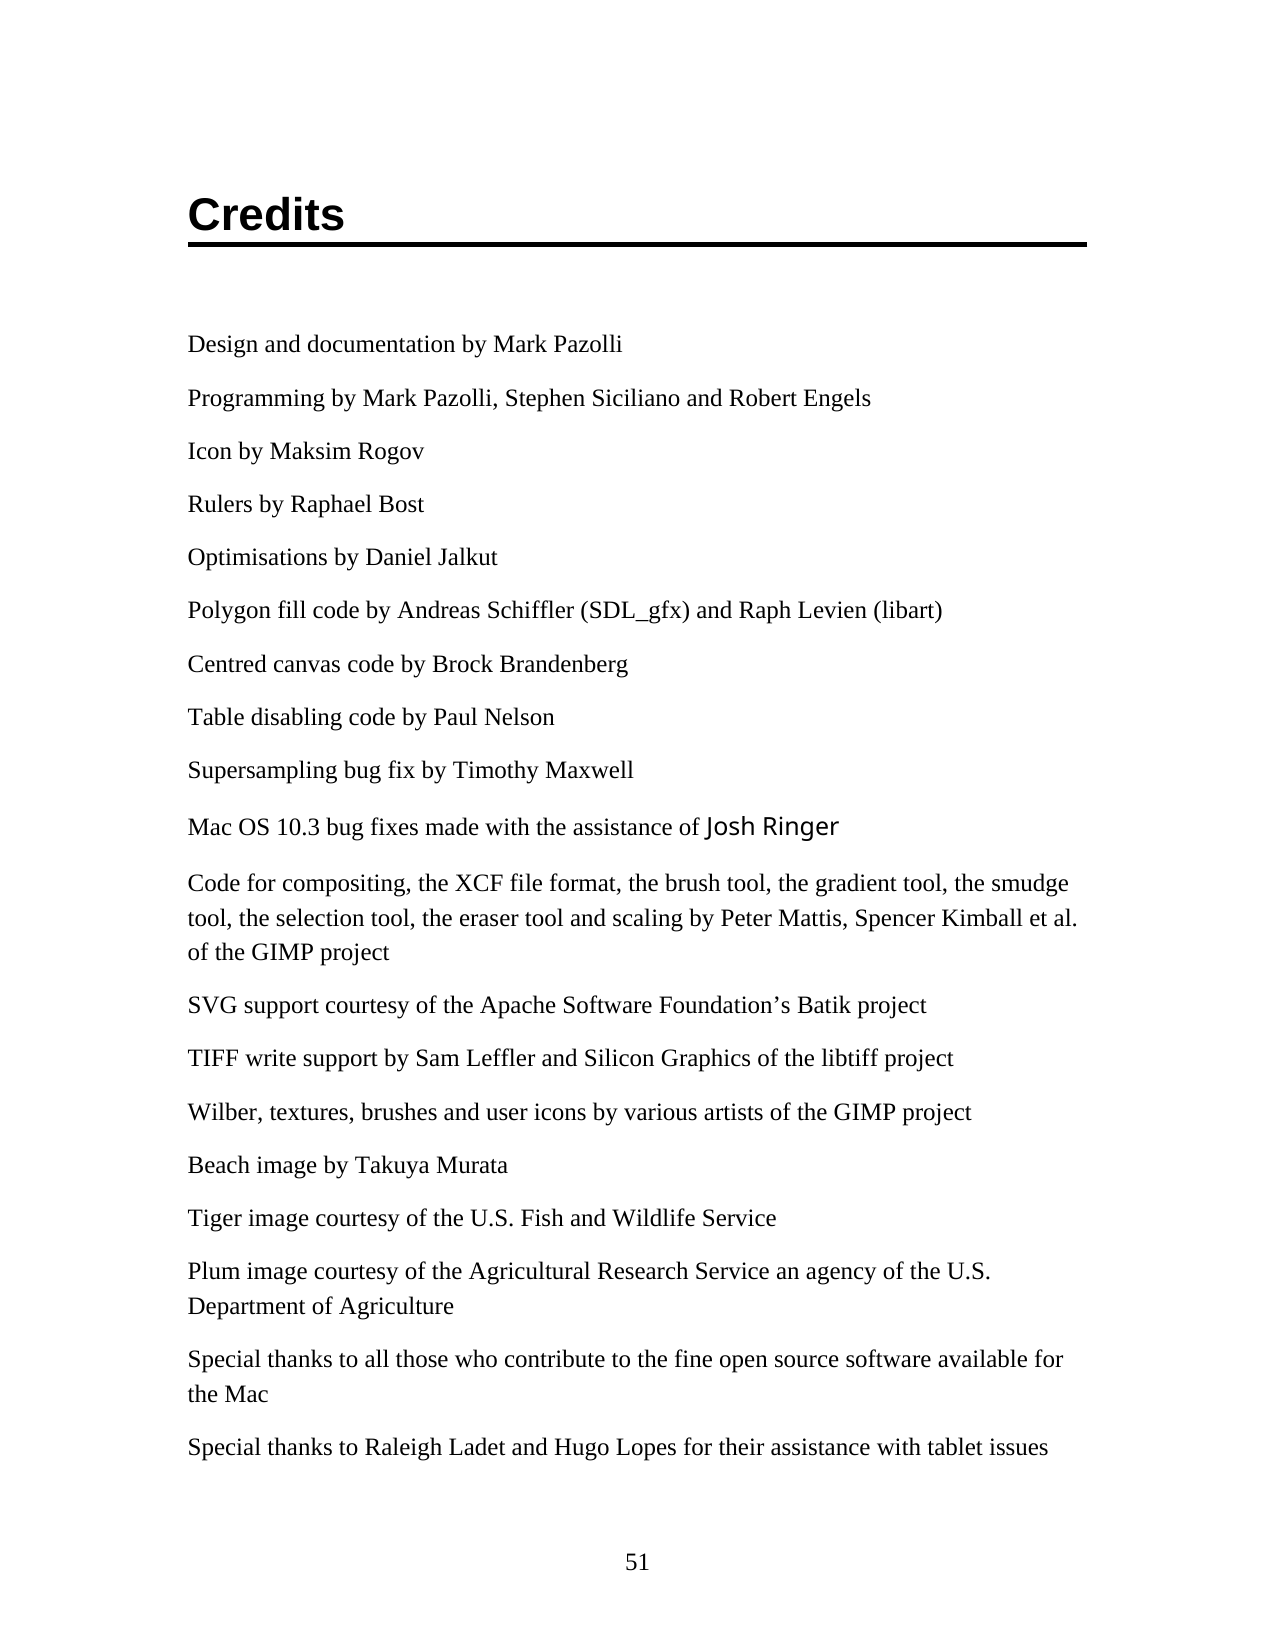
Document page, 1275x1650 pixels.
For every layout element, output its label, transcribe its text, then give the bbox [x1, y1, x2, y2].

text Optimisations by Daniel Jalkut [187, 542, 1087, 571]
text Tiger image courtesy of the U.S. Fish and Wildlife Service [187, 1203, 1087, 1232]
text Special thanks to all those who contribute to the fine open source software available for the Mac [187, 1344, 1087, 1407]
text Design and documentation by Mark Pazolli [187, 329, 1087, 358]
text Polygon fill code by Andreas Schiffler (SDL_gfx) and Raph Levien (libart) [187, 596, 1087, 624]
text Programming by Mark Pazolli, Stephen Siciliano and Robert Engels [187, 383, 1087, 411]
text Beach image by Takuya Murata [187, 1150, 1087, 1179]
text Supersampling bug fix by Timothy Maxwell [187, 755, 1087, 784]
text TIFF write support by Sam Leffler and Silicon Graphics of the libtiff project [187, 1043, 1087, 1072]
text Centred canvas code by Brock Brandenberg [187, 649, 1087, 678]
text Rulers by Raphael Bost [187, 489, 1087, 518]
text Mac OS 10.3 bug fixes made with the assistance of Josh Ringer [187, 808, 1087, 843]
text Code for compositing, the XCF file format, the brush tool, the gradient tool, the smudge tool, the selection tool, the eraser tool and scaling by Peter Mattis, Spencer Kimball et al. of the GIMP project [187, 868, 1087, 966]
text Wilber, textures, brushes and user icons by various artists of the GIMP project [187, 1097, 1087, 1126]
text SVG support courtesy of the Apache Software Foundation’s Batik project [187, 990, 1087, 1019]
text Table disabling code by Paul Nelson [187, 702, 1087, 731]
text Plum image courtesy of the Agricultural Research Service an agency of the U.S. Department of Agriculture [187, 1256, 1087, 1320]
text Icon by Maksim Rogov [187, 436, 1087, 465]
text Special thanks to Raleigh Ladet and Hugo Lopes for their assistance with tablet issues [187, 1432, 1087, 1461]
subtitle Credits [187, 187, 1087, 247]
